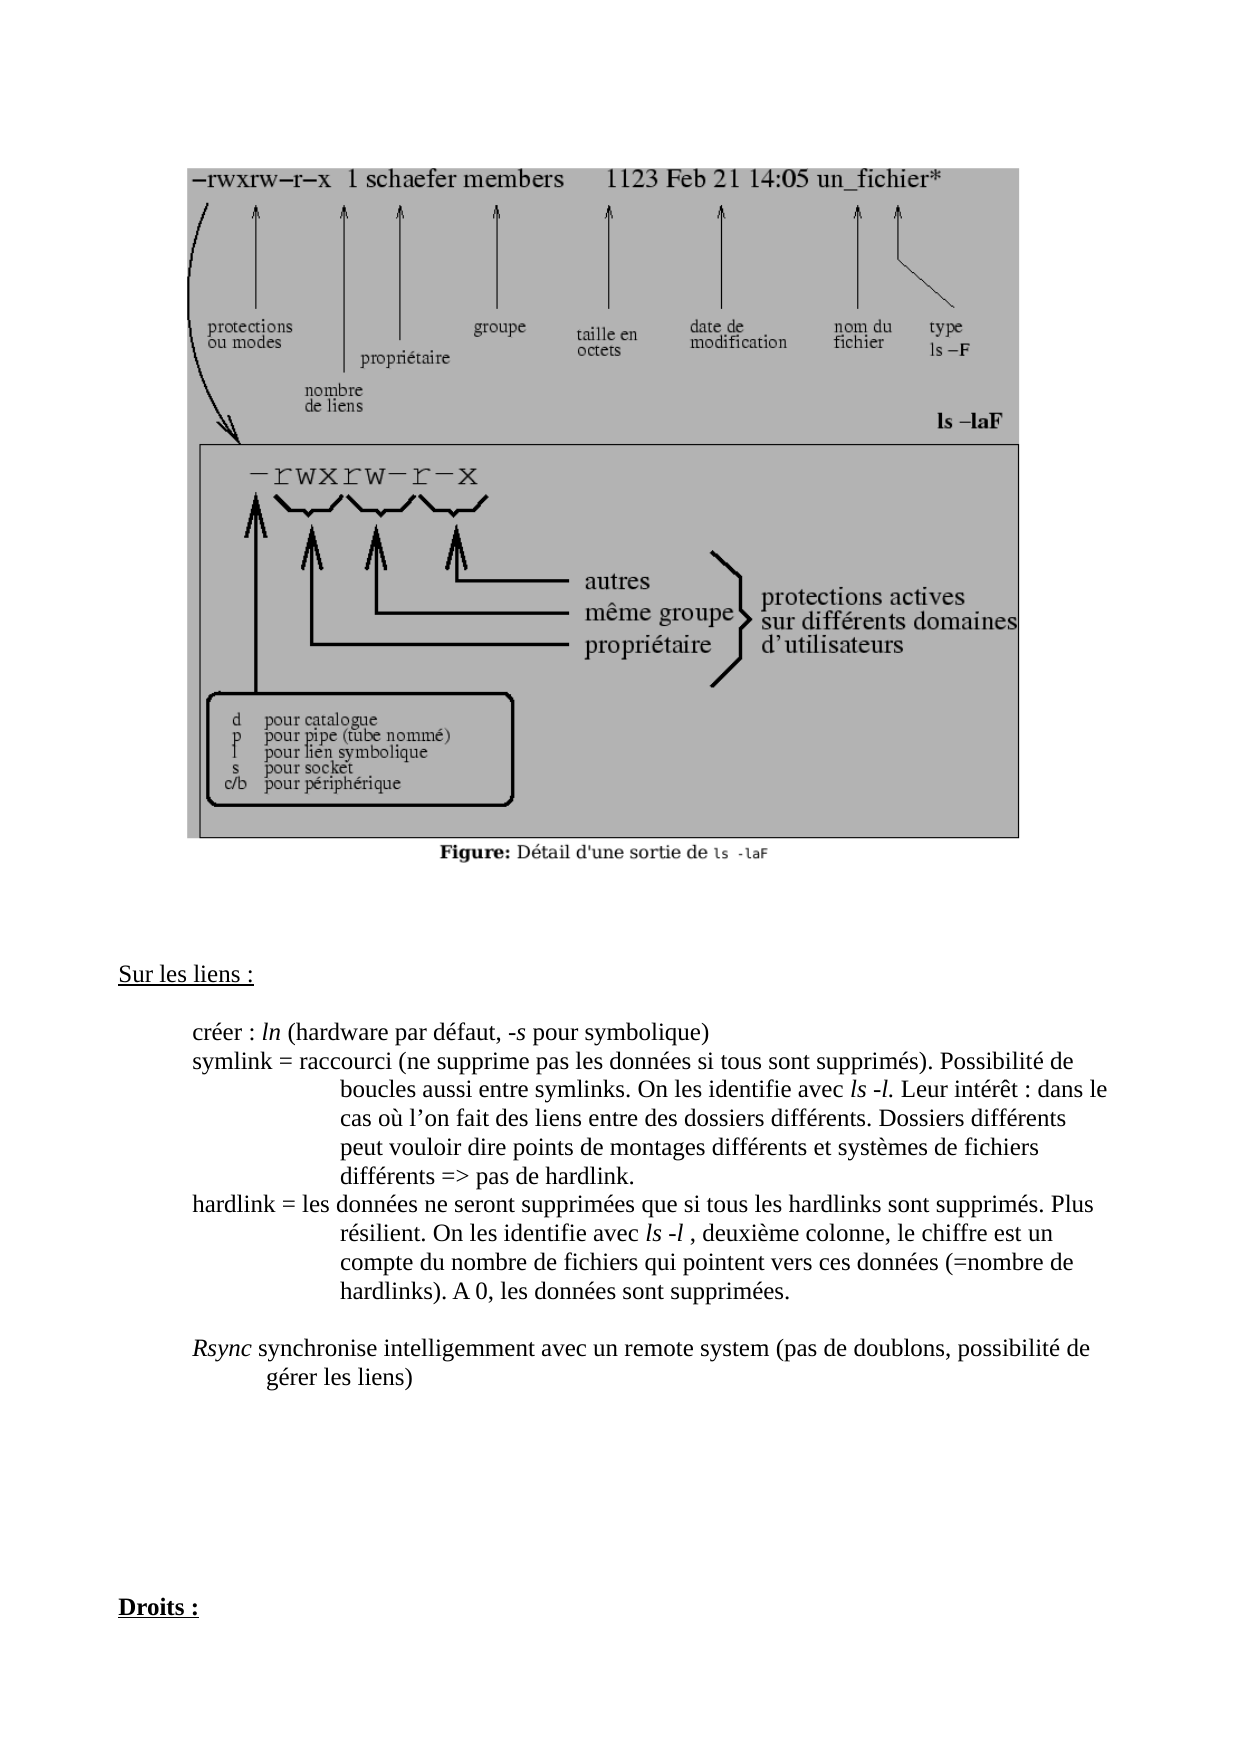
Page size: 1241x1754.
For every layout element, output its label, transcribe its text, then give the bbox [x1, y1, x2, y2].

text hardlink = les données ne seront supprimées que si tous les hardlinks sont supprimés. Plus résilient. On les identifie avec ls -l , deuxième colonne, le chiffre est un compte du nombre de fichiers qui pointent vers ces données (=nombre de hardlinks). A 0, les données sont supprimées. [118, 1189, 1122, 1304]
text Sur les liens : [118, 959, 1122, 988]
text Rsync synchronise intelligemment avec un remote system (pas de doublons, possibilité de gérer les liens) [118, 1333, 1122, 1391]
picture [118, 118, 1123, 874]
text Droits : [118, 1592, 1122, 1621]
text créer : ln (hardware par défaut, -s pour symbolique) [118, 1017, 1122, 1046]
text symlink = raccourci (ne supprime pas les données si tous sont supprimés). Possibilité de boucles aussi entre symlinks. On les identifie avec ls -l. Leur intérêt : dans le cas où l’on fait des liens entre des dossiers différents. Dossiers différents peut vouloir dire points de montages différents et systèmes de fichiers différents => pas de hardlink. [118, 1046, 1122, 1189]
